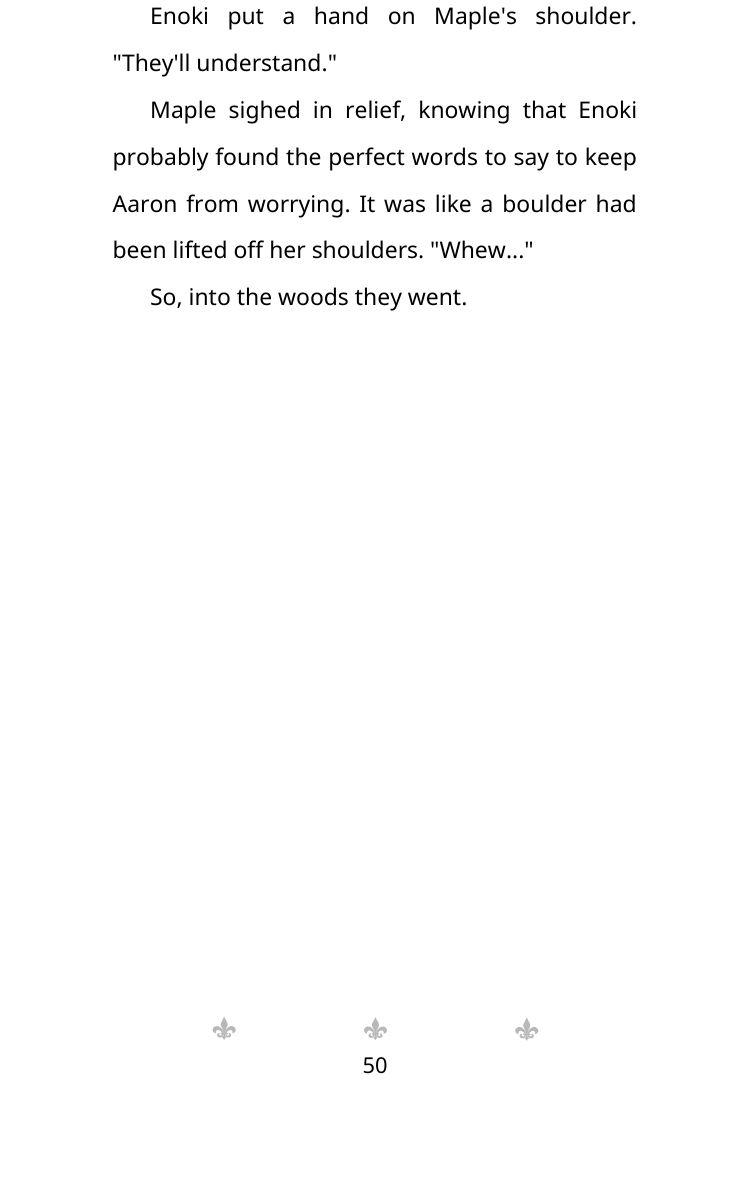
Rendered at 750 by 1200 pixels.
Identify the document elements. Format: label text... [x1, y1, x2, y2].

text So, into the woods they went. [112, 281, 637, 312]
text Maple sighed in relief, knowing that Enoki probably found the perfect words to say to keep Aaron from worrying. It was like a boulder had been lifted off her shoulders. "Whew..." [112, 94, 637, 266]
text Enoki put a hand on Maple's shoulder. "They'll understand." [112, 0, 637, 78]
